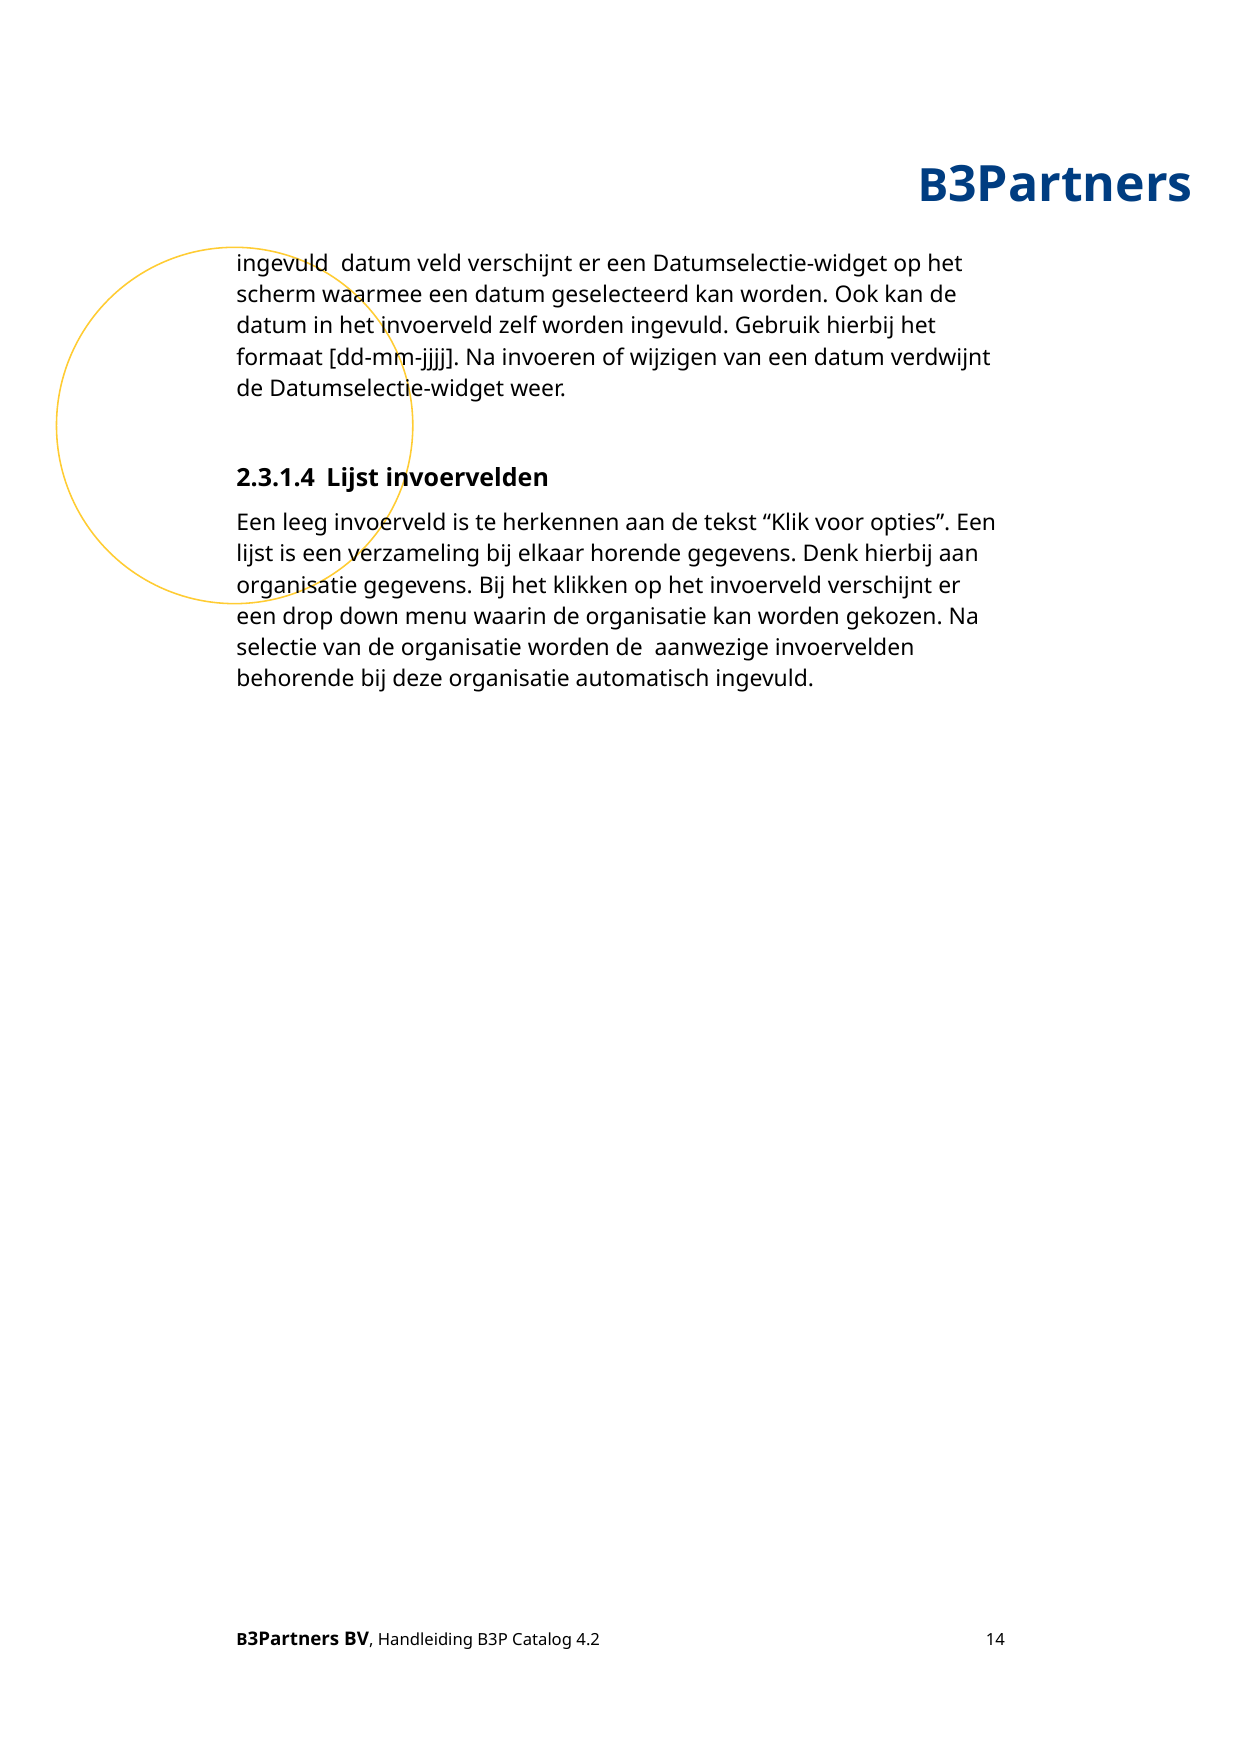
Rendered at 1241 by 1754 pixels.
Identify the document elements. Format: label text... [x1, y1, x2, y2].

text Een leeg invoerveld is te herkennen aan de tekst “Klik voor opties”. Een lijst is een verzameling bij elkaar horende gegevens. Denk hierbij aan organisatie gegevens. Bij het klikken op het invoerveld verschijnt er een drop down menu waarin de organisatie kan worden gekozen. Na selectie van de organisatie worden de aanwezige invoervelden behorende bij deze organisatie automatisch ingevuld. [236, 506, 1004, 693]
text Een datum invoerveld is te herkennen aan de tekst “klik om te bewerken [dd-mm-jjjj]. Bij het klikken op een leeg dan wel reeds ingevuld datum veld verschijnt er een Datumselectie-widget op het scherm waarmee een datum geselecteerd kan worden. Ook kan de datum in het invoerveld zelf worden ingevuld. Gebruik hierbij het formaat [dd-mm-jjjj]. Na invoeren of wijzigen van een datum verdwijnt de Datumselectie-widget weer. [258, 247, 1004, 403]
subtitle Lijst invoervelden [401, 459, 1004, 493]
